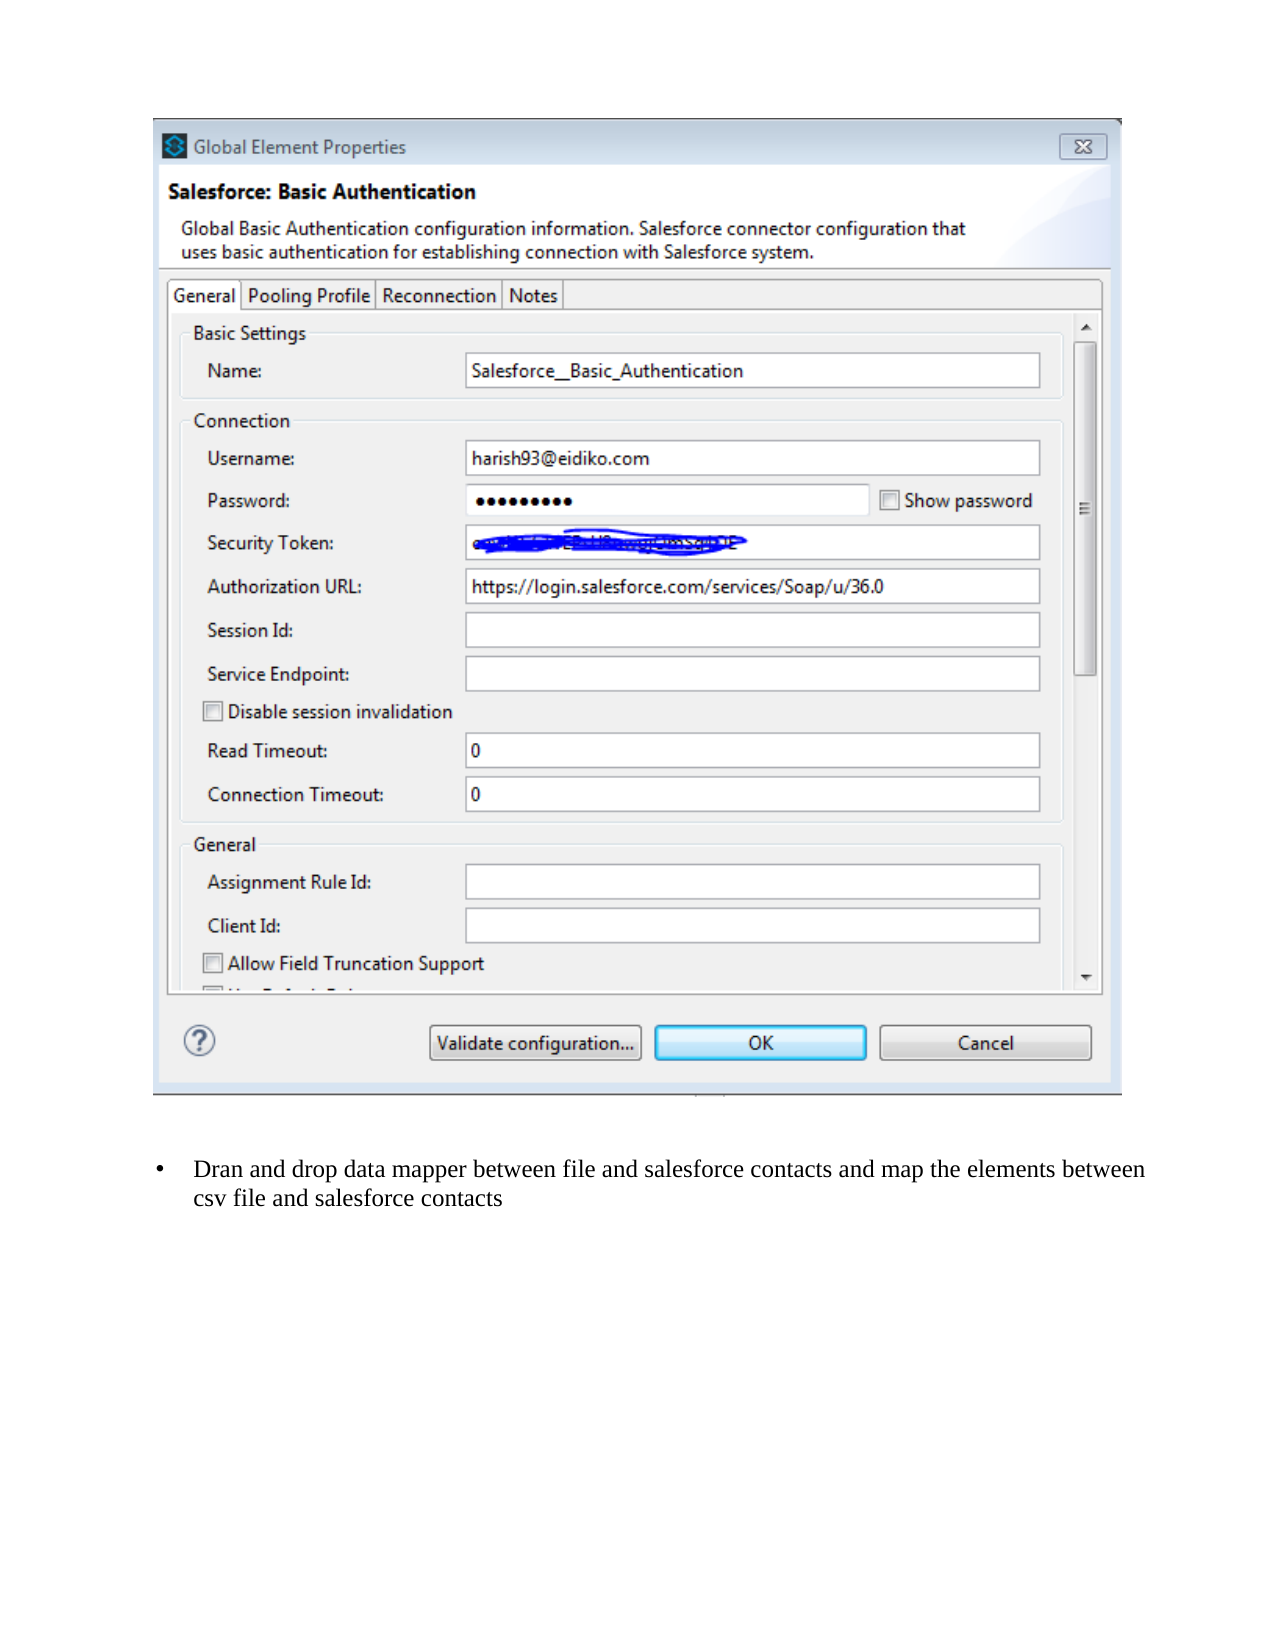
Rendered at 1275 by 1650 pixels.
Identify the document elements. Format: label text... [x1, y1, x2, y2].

picture [153, 118, 1122, 1097]
list Dran and drop data mapper between file and salesforce contacts and map the elements between csv file and salesforce contacts [156, 1154, 1157, 1211]
